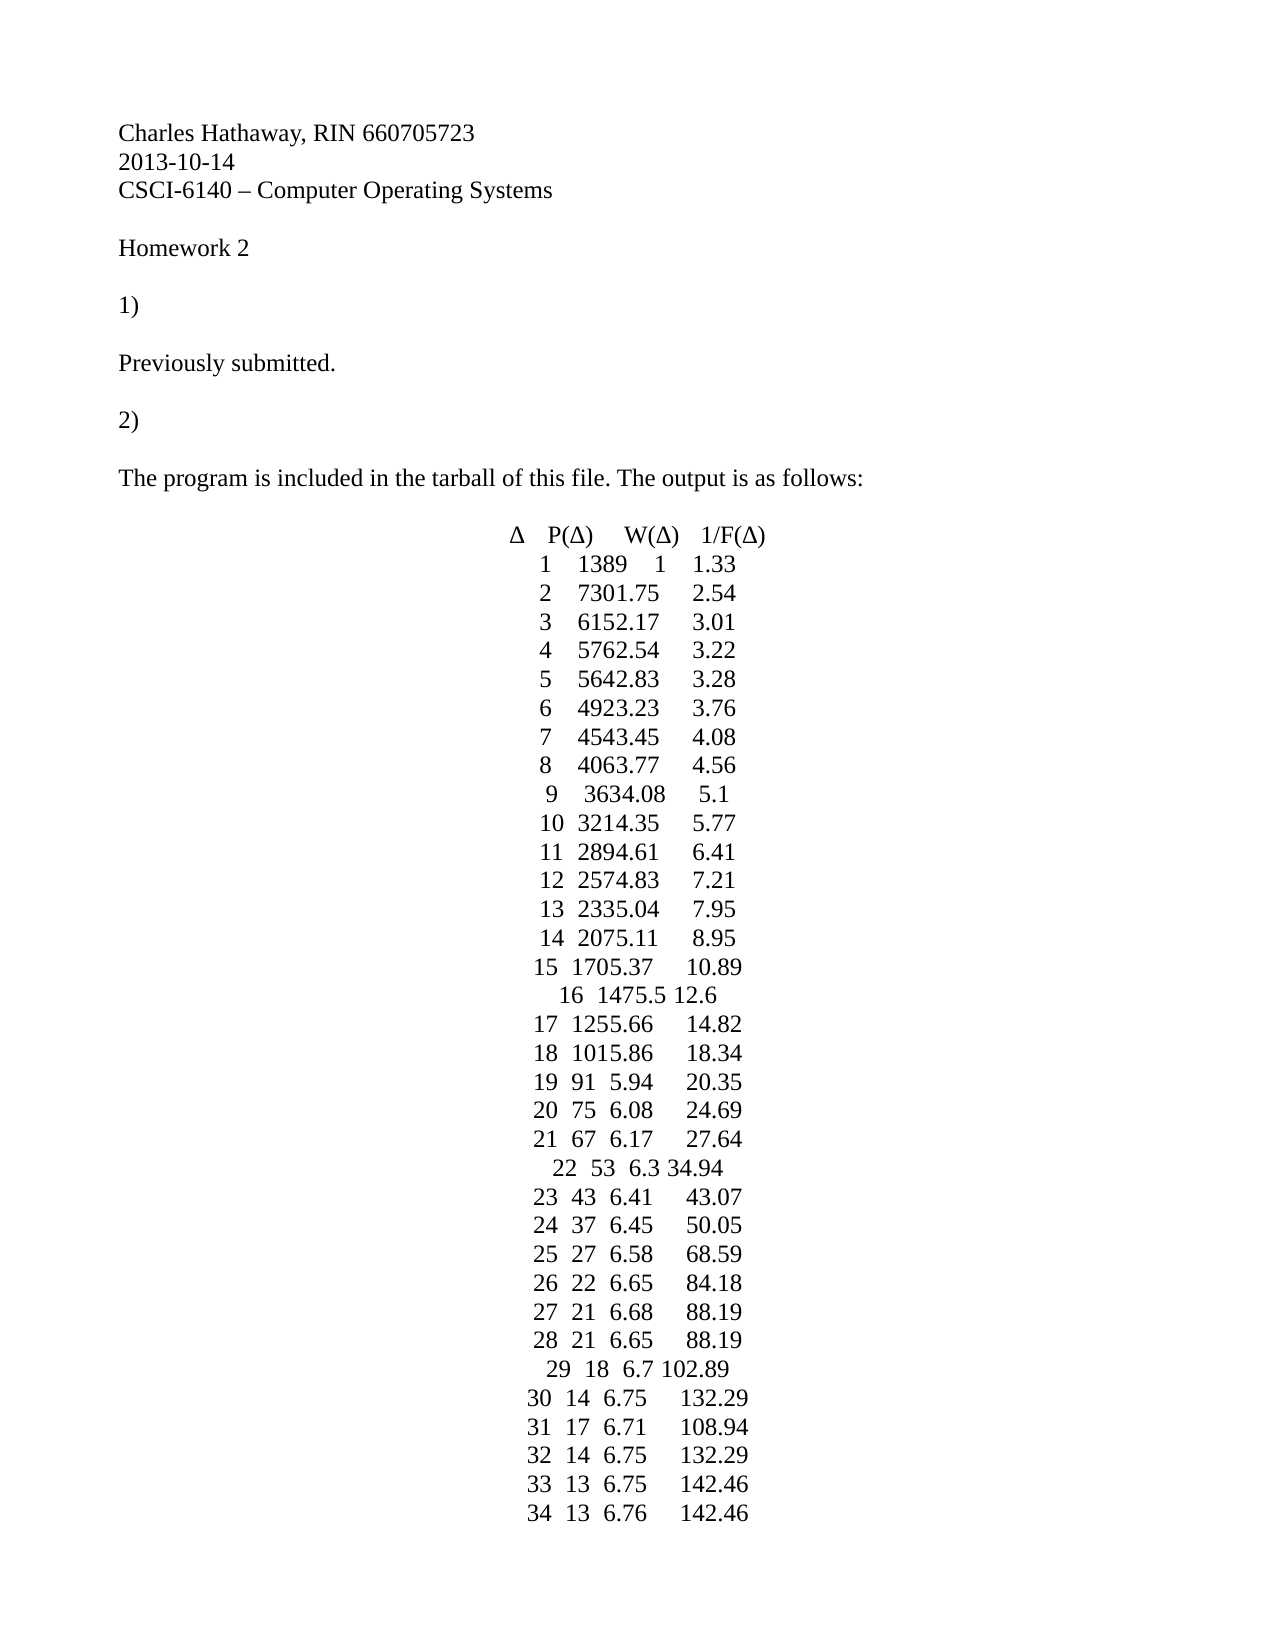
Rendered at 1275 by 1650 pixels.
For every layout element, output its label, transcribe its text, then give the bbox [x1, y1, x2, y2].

text 2013-10-14 [118, 147, 1157, 176]
text 8 406 3.77 4.56 [118, 751, 1157, 779]
text 1 1389 1 1.33 [118, 549, 1157, 578]
text 12 257 4.83 7.21 [118, 866, 1157, 894]
text 28 21 6.65 88.19 [118, 1326, 1157, 1354]
text 17 125 5.66 14.82 [118, 1009, 1157, 1038]
text 7 454 3.45 4.08 [118, 722, 1157, 751]
text 3 615 2.17 3.01 [118, 607, 1157, 636]
text 29 18 6.7 102.89 [118, 1354, 1157, 1383]
text Charles Hathaway, RIN 660705723 [118, 118, 1157, 147]
text The program is included in the tarball of this file. The output is as follows: [118, 463, 1157, 492]
text 30 14 6.75 132.29 [118, 1383, 1157, 1412]
text 24 37 6.45 50.05 [118, 1211, 1157, 1239]
text 19 91 5.94 20.35 [118, 1067, 1157, 1096]
text ∆ P(∆) W(∆) 1/F(∆) [118, 521, 1157, 549]
text 5 564 2.83 3.28 [118, 664, 1157, 693]
text 10 321 4.35 5.77 [118, 808, 1157, 837]
text 9 363 4.08 5.1 [118, 779, 1157, 808]
text 1) [118, 291, 1157, 319]
text 31 17 6.71 108.94 [118, 1412, 1157, 1441]
text 20 75 6.08 24.69 [118, 1096, 1157, 1124]
text 13 233 5.04 7.95 [118, 894, 1157, 923]
text 6 492 3.23 3.76 [118, 693, 1157, 722]
text 2) [118, 406, 1157, 434]
text 22 53 6.3 34.94 [118, 1153, 1157, 1182]
text 26 22 6.65 84.18 [118, 1268, 1157, 1297]
text 11 289 4.61 6.41 [118, 837, 1157, 866]
text 25 27 6.58 68.59 [118, 1239, 1157, 1268]
text 18 101 5.86 18.34 [118, 1038, 1157, 1067]
text 2 730 1.75 2.54 [118, 578, 1157, 607]
text 32 14 6.75 132.29 [118, 1441, 1157, 1469]
text 23 43 6.41 43.07 [118, 1182, 1157, 1211]
text Previously submitted. [118, 348, 1157, 377]
text Homework 2 [118, 233, 1157, 262]
text CSCI-6140 – Computer Operating Systems [118, 176, 1157, 204]
text 15 170 5.37 10.89 [118, 952, 1157, 981]
text 21 67 6.17 27.64 [118, 1124, 1157, 1153]
text 14 207 5.11 8.95 [118, 923, 1157, 952]
text 27 21 6.68 88.19 [118, 1297, 1157, 1326]
text 34 13 6.76 142.46 [118, 1498, 1157, 1527]
text 16 147 5.5 12.6 [118, 981, 1157, 1009]
text 4 576 2.54 3.22 [118, 636, 1157, 664]
text 33 13 6.75 142.46 [118, 1469, 1157, 1498]
